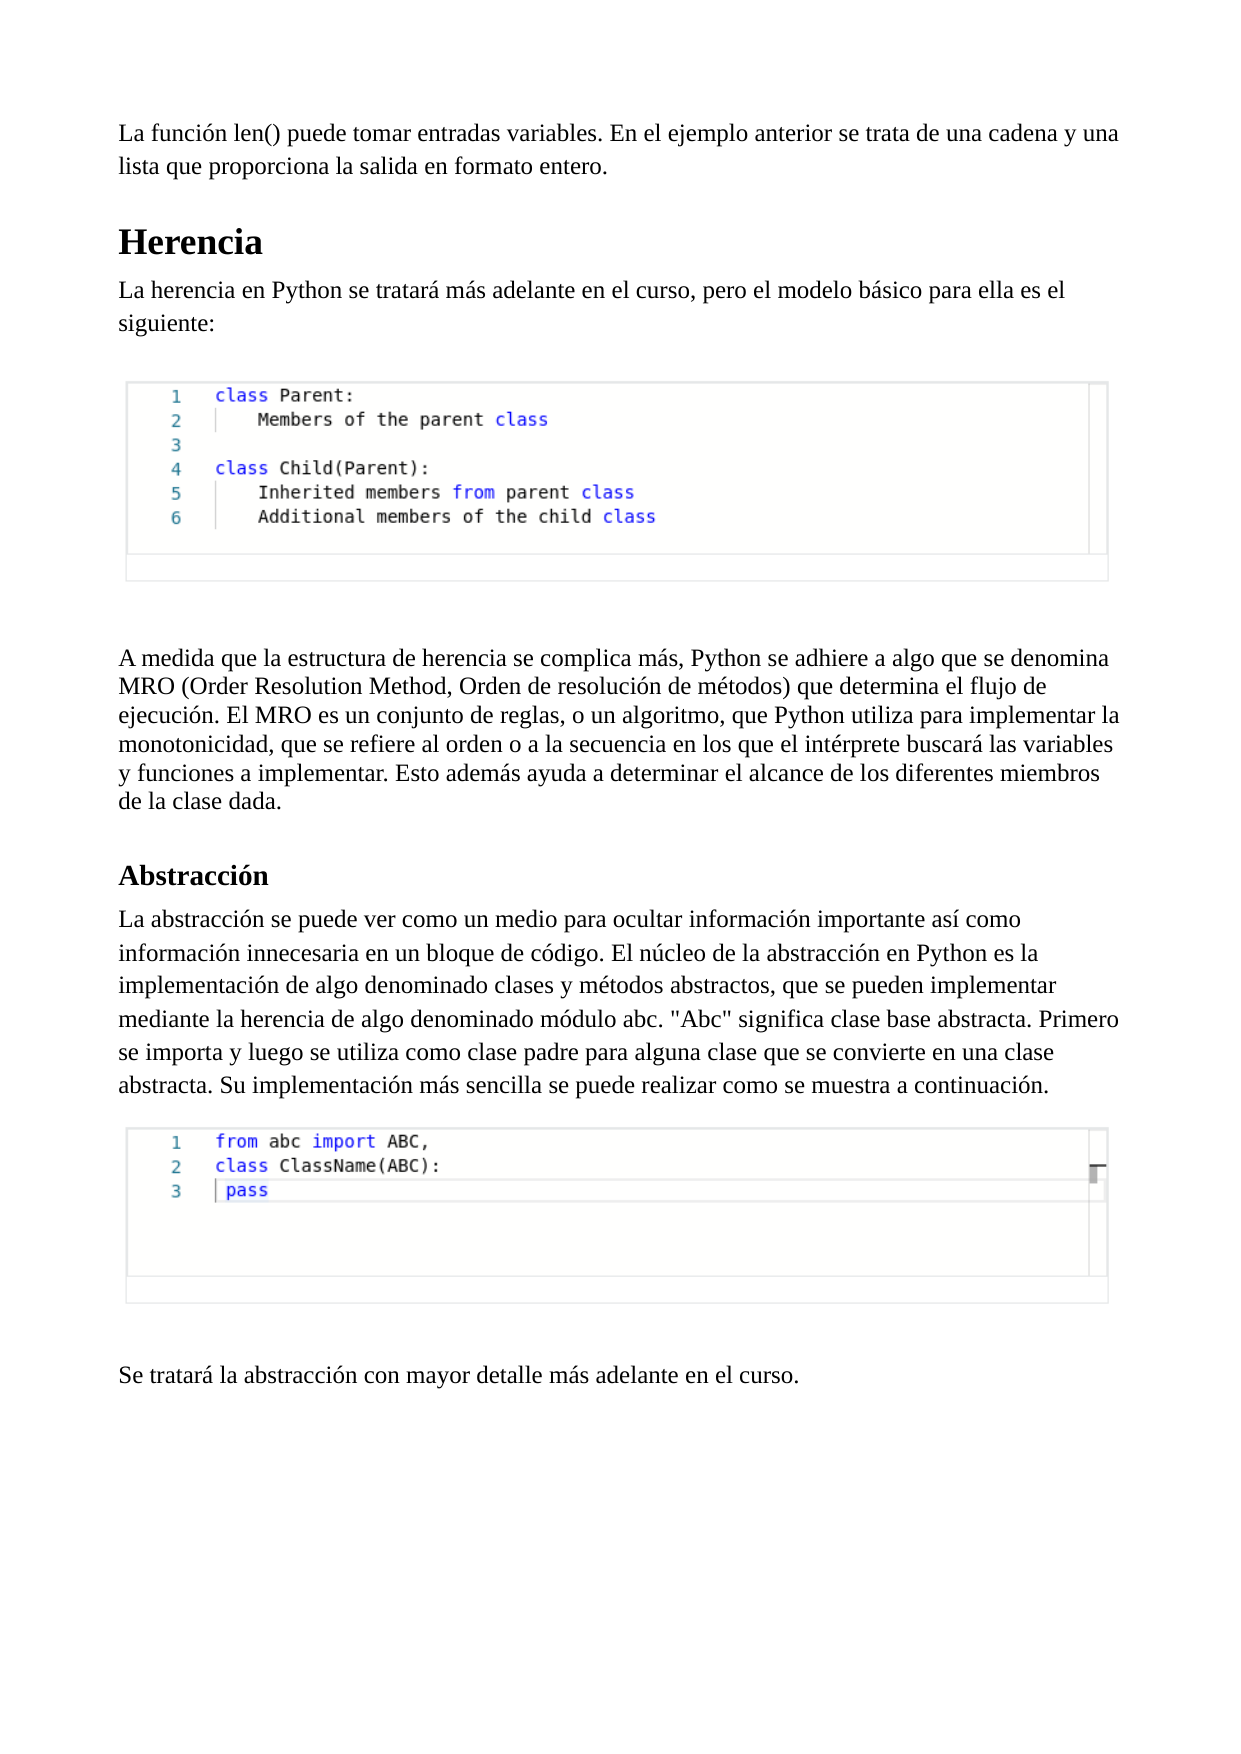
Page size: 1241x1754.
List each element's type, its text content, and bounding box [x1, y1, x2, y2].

text La abstracción se puede ver como un medio para ocultar información importante así como información innecesaria en un bloque de código. El núcleo de la abstracción en Python es la implementación de algo denominado clases y métodos abstractos, que se pueden implementar mediante la herencia de algo denominado módulo abc. "Abc" significa clase base abstracta. Primero se importa y luego se utiliza como clase padre para alguna clase que se convierte en una clase abstracta. Su implementación más sencilla se puede realizar como se muestra a continuación. [118, 904, 1122, 1098]
text Se tratará la abstracción con mayor detalle más adelante en el curso. [118, 1360, 1122, 1389]
text La función len() puede tomar entradas variables. En el ejemplo anterior se trata de una cadena y una lista que proporciona la salida en formato entero. [118, 118, 1122, 180]
picture [118, 1117, 1123, 1309]
picture [118, 371, 1123, 586]
subtitle Herencia [118, 219, 1122, 263]
text La herencia en Python se tratará más adelante en el curso, pero el modelo básico para ella es el siguiente: [118, 275, 1122, 337]
text A medida que la estructura de herencia se complica más, Python se adhiere a algo que se denomina MRO (Order Resolution Method, Orden de resolución de métodos) que determina el flujo de ejecución. El MRO es un conjunto de reglas, o un algoritmo, que Python utiliza para implementar la monotonicidad, que se refiere al orden o a la secuencia en los que el intérprete buscará las variables y funciones a implementar. Esto además ayuda a determinar el alcance de los diferentes miembros de la clase dada. [118, 643, 1122, 815]
subtitle Abstracción [118, 858, 1122, 892]
